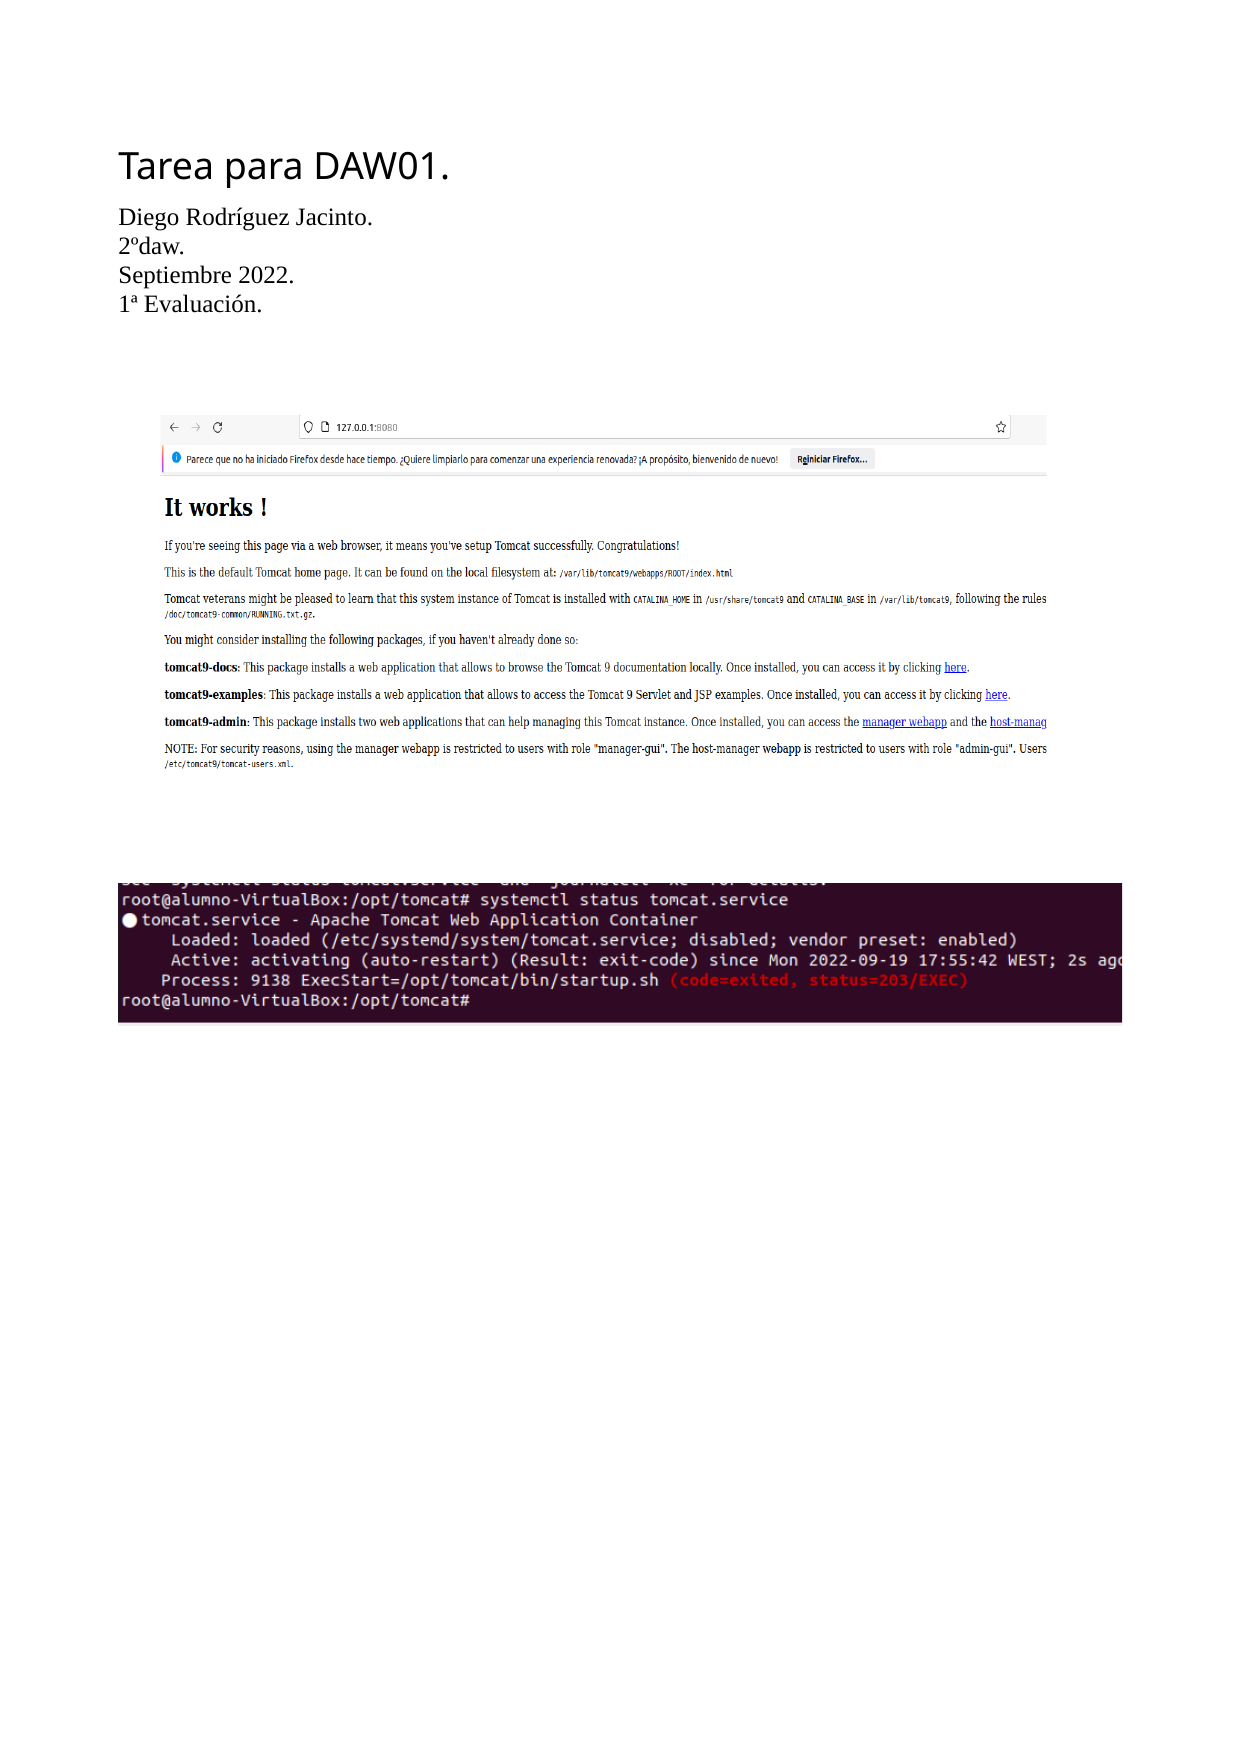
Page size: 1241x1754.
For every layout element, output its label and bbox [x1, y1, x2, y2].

picture [118, 883, 1123, 1026]
picture [160, 415, 1047, 827]
